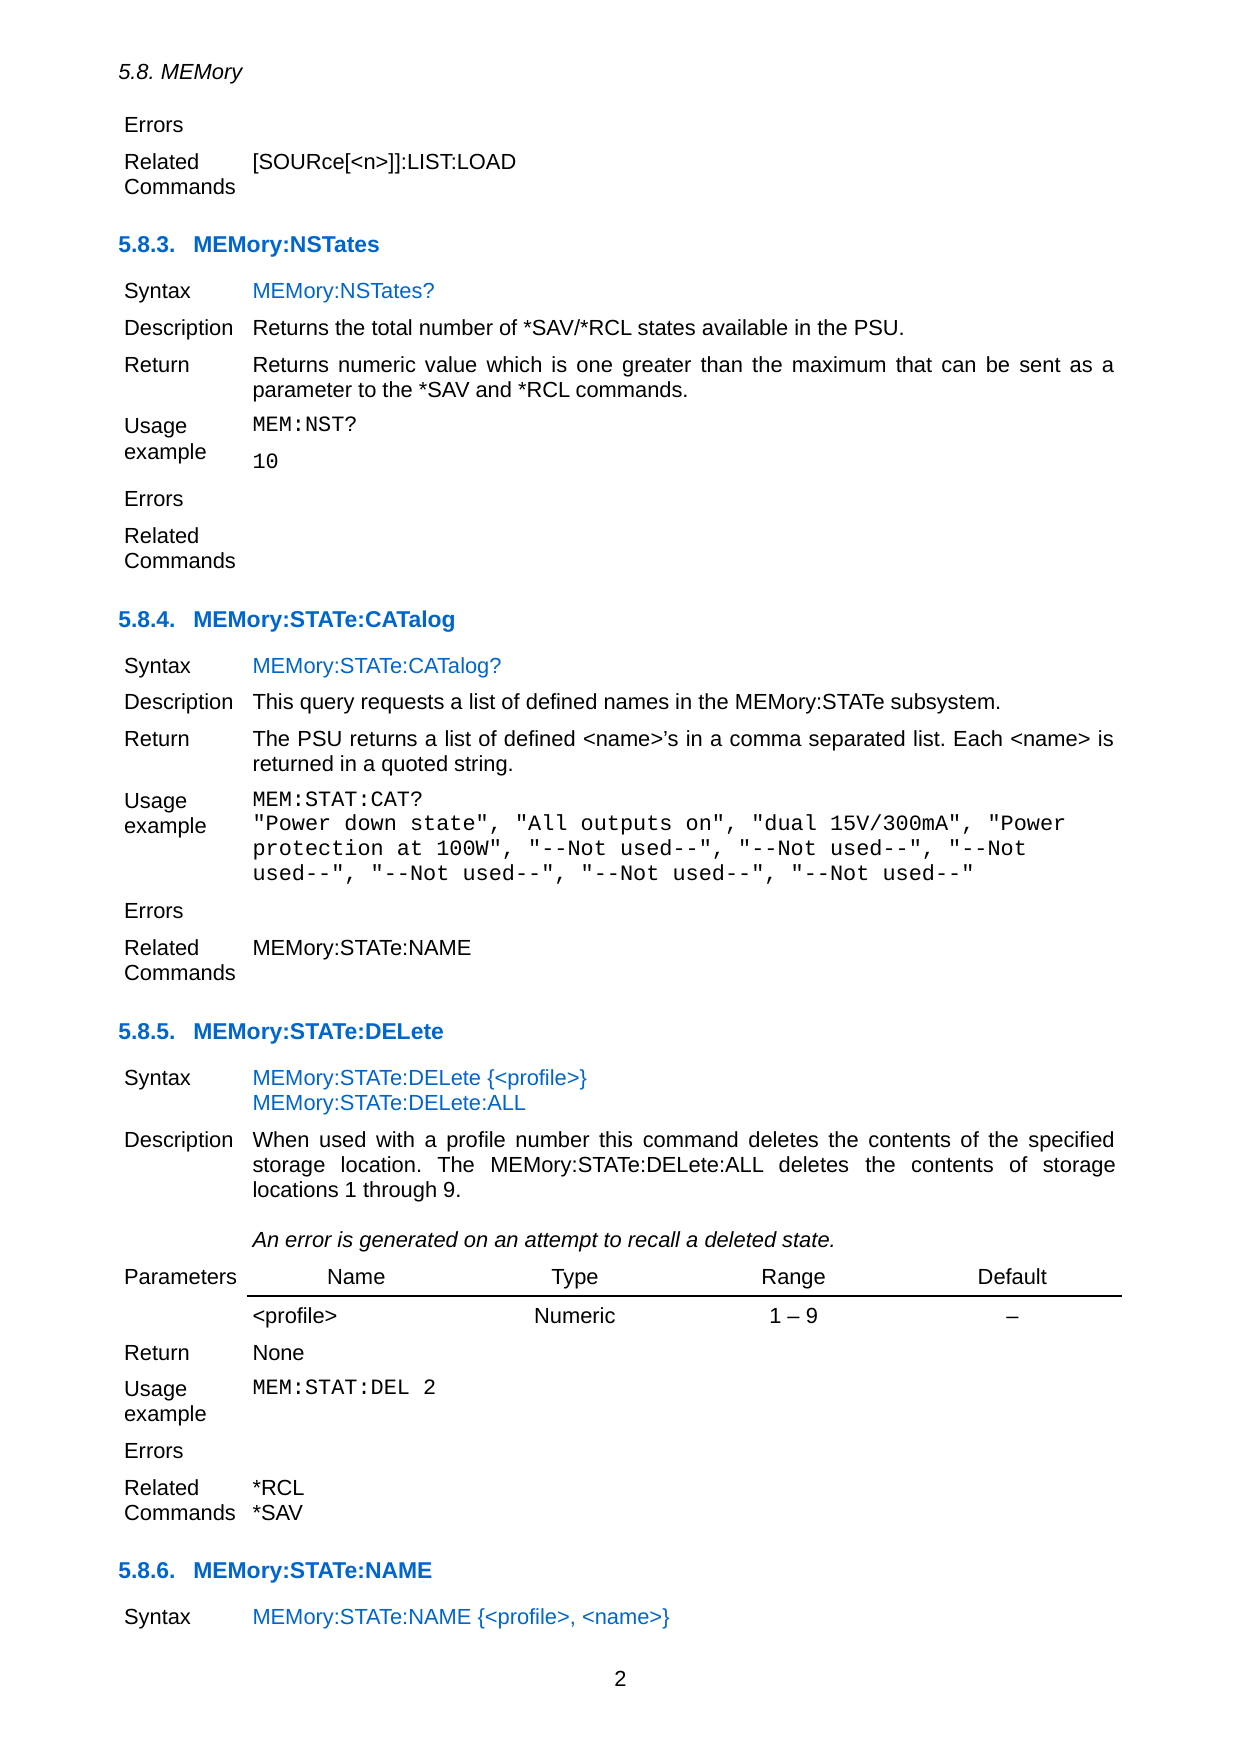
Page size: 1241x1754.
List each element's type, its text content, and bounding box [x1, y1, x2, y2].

table_cell Type [465, 1258, 684, 1295]
table_cell When used with a profile number this command deletes the contents of the specified storage location. The MEMory:STATe:DELete:ALL deletes the contents of storage locations 1 through 9. An error is generated on an attempt to recall a deleted state. [247, 1121, 1122, 1258]
table_cell Default [903, 1258, 1122, 1295]
table_cell MEM:STAT:DEL 2 [247, 1370, 1122, 1432]
subtitle MEMory:STATe:DELete [118, 1018, 1122, 1044]
table_cell Related Commands [118, 517, 247, 579]
table_cell Return [118, 346, 247, 408]
table_cell Related Commands [118, 929, 247, 991]
table_cell [247, 1432, 1122, 1469]
table_cell This query requests a list of defined names in the MEMory:STATe subsystem. [247, 684, 1122, 720]
table_cell Related Commands [118, 143, 247, 205]
table_cell – [903, 1297, 1122, 1334]
table_cell Errors [118, 106, 247, 143]
table_cell [SOURce[<n>]]:LIST:LOAD [247, 143, 1122, 205]
table_header Syntax [118, 647, 247, 683]
table_cell Errors [118, 1432, 247, 1469]
table_cell [247, 481, 1122, 517]
table_cell Returns the total number of *SAV/*RCL states available in the PSU. [247, 309, 1122, 346]
table_cell Returns numeric value which is one greater than the maximum that can be sent as a parameter to the *SAV and *RCL commands. [247, 346, 1122, 408]
table_cell *RCL *SAV [247, 1469, 1122, 1531]
table_cell Return [118, 720, 247, 782]
table_header Syntax [118, 1059, 247, 1121]
table_cell Description [118, 309, 247, 346]
table_cell Usage example [118, 408, 247, 481]
table_cell MEM:NST? 10 [247, 408, 1122, 481]
table_cell Description [118, 1121, 247, 1258]
subtitle MEMory:STATe:CATalog [118, 606, 1122, 632]
subtitle MEMory:STATe:NAME [118, 1557, 1122, 1584]
table_header MEMory:STATe:NAME {<profile>, <name>} [247, 1599, 1122, 1635]
table_cell Range [684, 1258, 903, 1295]
table_cell Name [247, 1258, 465, 1295]
table_cell Description [118, 684, 247, 720]
table_cell None [247, 1334, 1122, 1370]
table_cell Return [118, 1334, 247, 1370]
table_cell MEMory:STATe:NAME [247, 929, 1122, 991]
table_cell 1 – 9 [684, 1297, 903, 1334]
table_header MEMory:NSTates? [247, 273, 1122, 309]
table_cell Usage example [118, 1370, 247, 1432]
table_cell Usage example [118, 782, 247, 893]
table_cell Parameters [118, 1258, 247, 1334]
table_cell MEM:STAT:CAT? "Power down state", "All outputs on", "dual 15V/300mA", "Power protection at 100W", "--Not used--", "--Not used--", "--Not used--", "--Not used--", "--Not used--", "--Not used--" [247, 782, 1122, 893]
table_cell Errors [118, 481, 247, 517]
table_cell <profile> [247, 1297, 465, 1334]
table_cell [247, 517, 1122, 579]
table_cell [247, 893, 1122, 929]
table_cell [247, 106, 1122, 143]
table_cell Errors [118, 893, 247, 929]
subtitle MEMory:NSTates [118, 231, 1122, 258]
table_cell The PSU returns a list of defined <name>’s in a comma separated list. Each <name> is returned in a quoted string. [247, 720, 1122, 782]
table_cell Related Commands [118, 1469, 247, 1531]
table_header MEMory:STATe:DELete {<profile>} MEMory:STATe:DELete:ALL [247, 1059, 1122, 1121]
table_cell Numeric [465, 1297, 684, 1334]
table_header Syntax [118, 273, 247, 309]
table_header MEMory:STATe:CATalog? [247, 647, 1122, 683]
table_header Syntax [118, 1599, 247, 1635]
